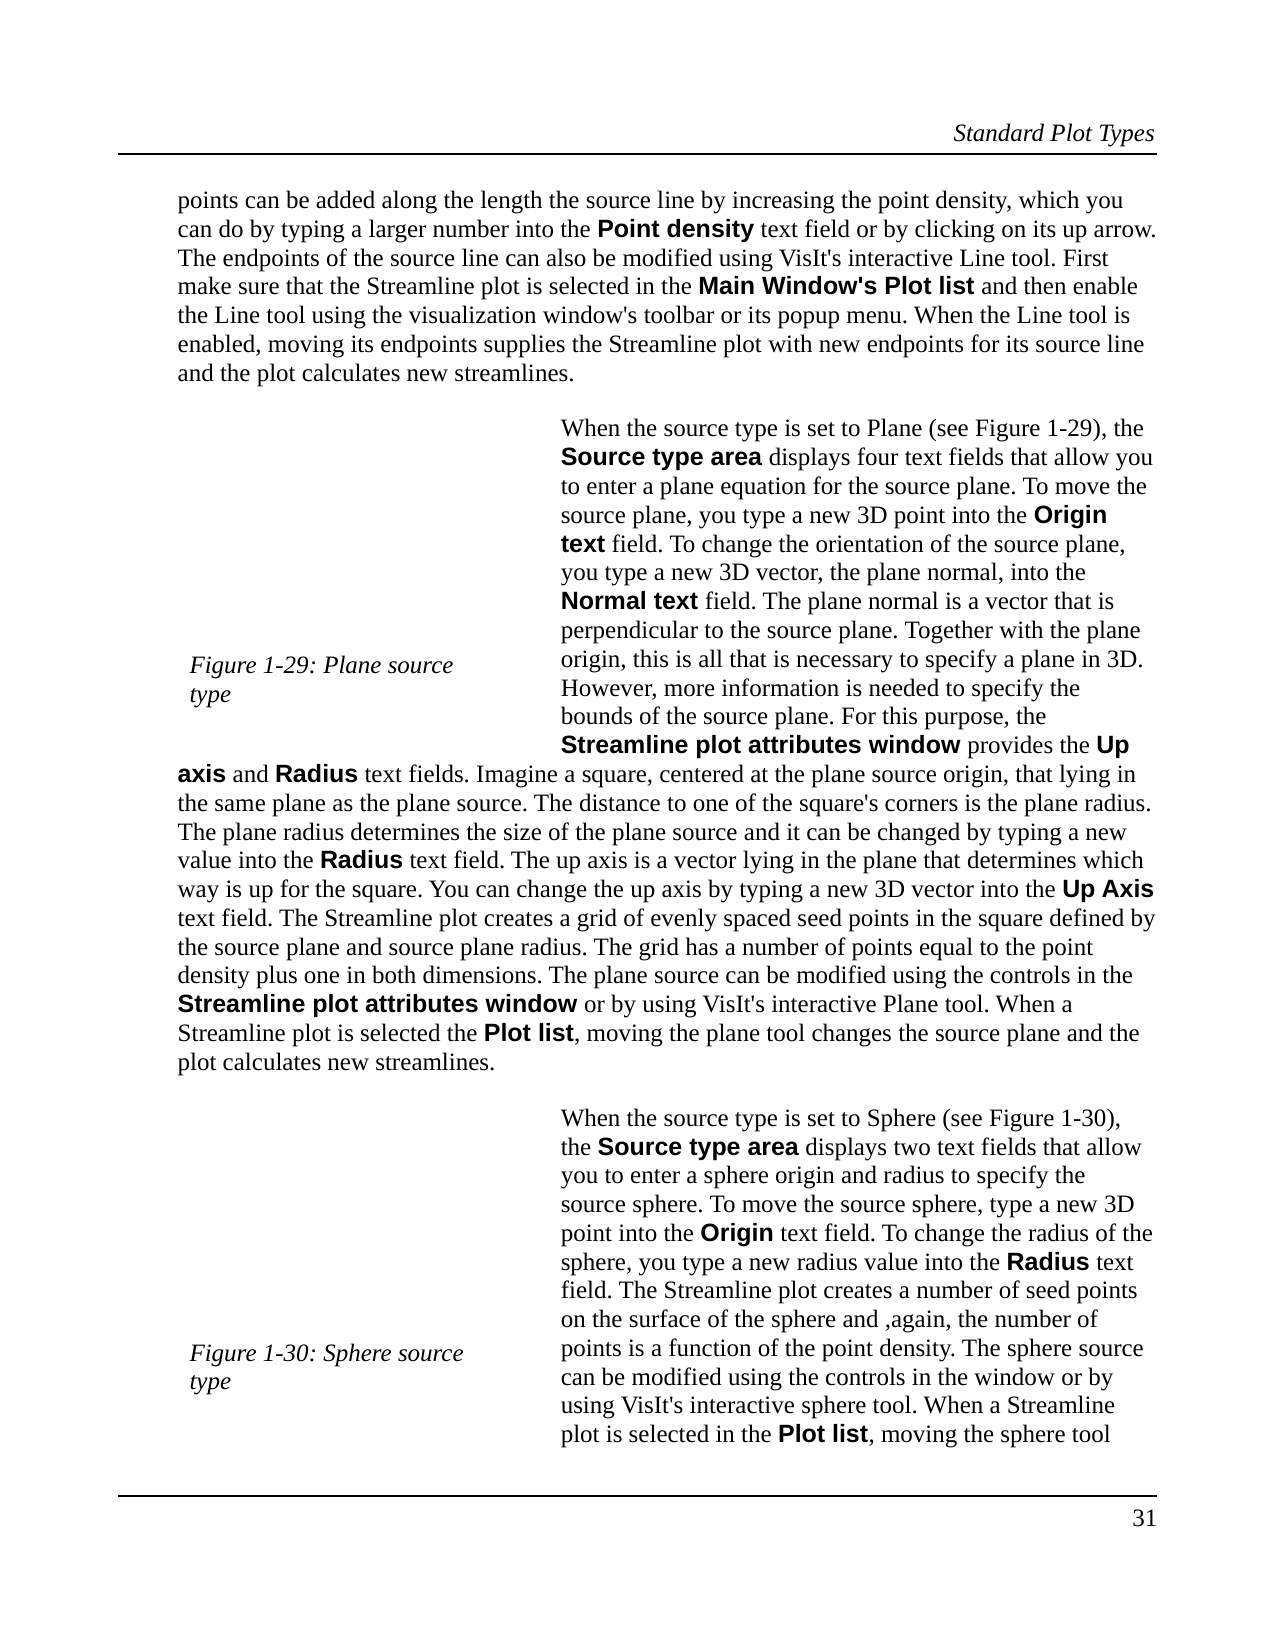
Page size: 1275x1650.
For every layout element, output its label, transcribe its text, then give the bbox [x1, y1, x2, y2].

text When the source type is set to Sphere (see Figure 1-30), the Source type area displays two text fields that allow you to enter a sphere origin and radius to specify the source sphere. To move the source sphere, type a new 3D point into the Origin text field. To change the radius of the sphere, you type a new radius value into the Radius text field. The Streamline plot creates a number of seed points on the surface of the sphere and ,again, the number of points is a function of the point density. The sphere source can be modified using the controls in the window or by using VisIt's interactive sphere tool. When a Streamline plot is selected in the Plot list, moving the sphere tool [177, 1103, 1157, 1448]
text Figure 1-29: Plane source type [189, 438, 489, 708]
text When the source type is set to Plane (see Figure 1-29), the Source type area displays four text fields that allow you to enter a plane equation for the source plane. To move the source plane, you type a new 3D point into the Origin text field. To change the orientation of the source plane, you type a new 3D vector, the plane normal, into the Normal text field. The plane normal is a vector that is perpendicular to the source plane. Together with the plane origin, this is all that is necessary to specify a plane in 3D. However, more information is needed to specify the bounds of the source plane. For this purpose, the Streamline plot attributes window provides the Up axis and Radius text fields. Imagine a square, centered at the plane source origin, that lying in the same plane as the plane source. The distance to one of the square's corners is the plane radius. The plane radius determines the size of the plane source and it can be changed by typing a new value into the Radius text field. The up axis is a vector lying in the plane that determines which way is up for the square. You can change the up axis by typing a new 3D vector into the Up Axis text field. The Streamline plot creates a grid of evenly spaced seed points in the square defined by the source plane and source plane radius. The grid has a number of points equal to the point density plus one in both dimensions. The plane source can be modified using the controls in the Streamline plot attributes window or by using VisIt's interactive Plane tool. When a Streamline plot is selected the Plot list, moving the plane tool changes the source plane and the plot calculates new streamlines. [177, 413, 1157, 1076]
text points can be added along the length the source line by increasing the point density, which you can do by typing a larger number into the Point density text field or by clicking on its up arrow. The endpoints of the source line can also be modified using VisIt's interactive Line tool. First make sure that the Streamline plot is selected in the Main Window's Plot list and then enable the Line tool using the visualization window's toolbar or its popup menu. When the Line tool is enabled, moving its endpoints supplies the Streamline plot with new endpoints for its source line and the plot calculates new streamlines. [177, 185, 1157, 386]
text Figure 1-30: Sphere source type [189, 1127, 489, 1395]
